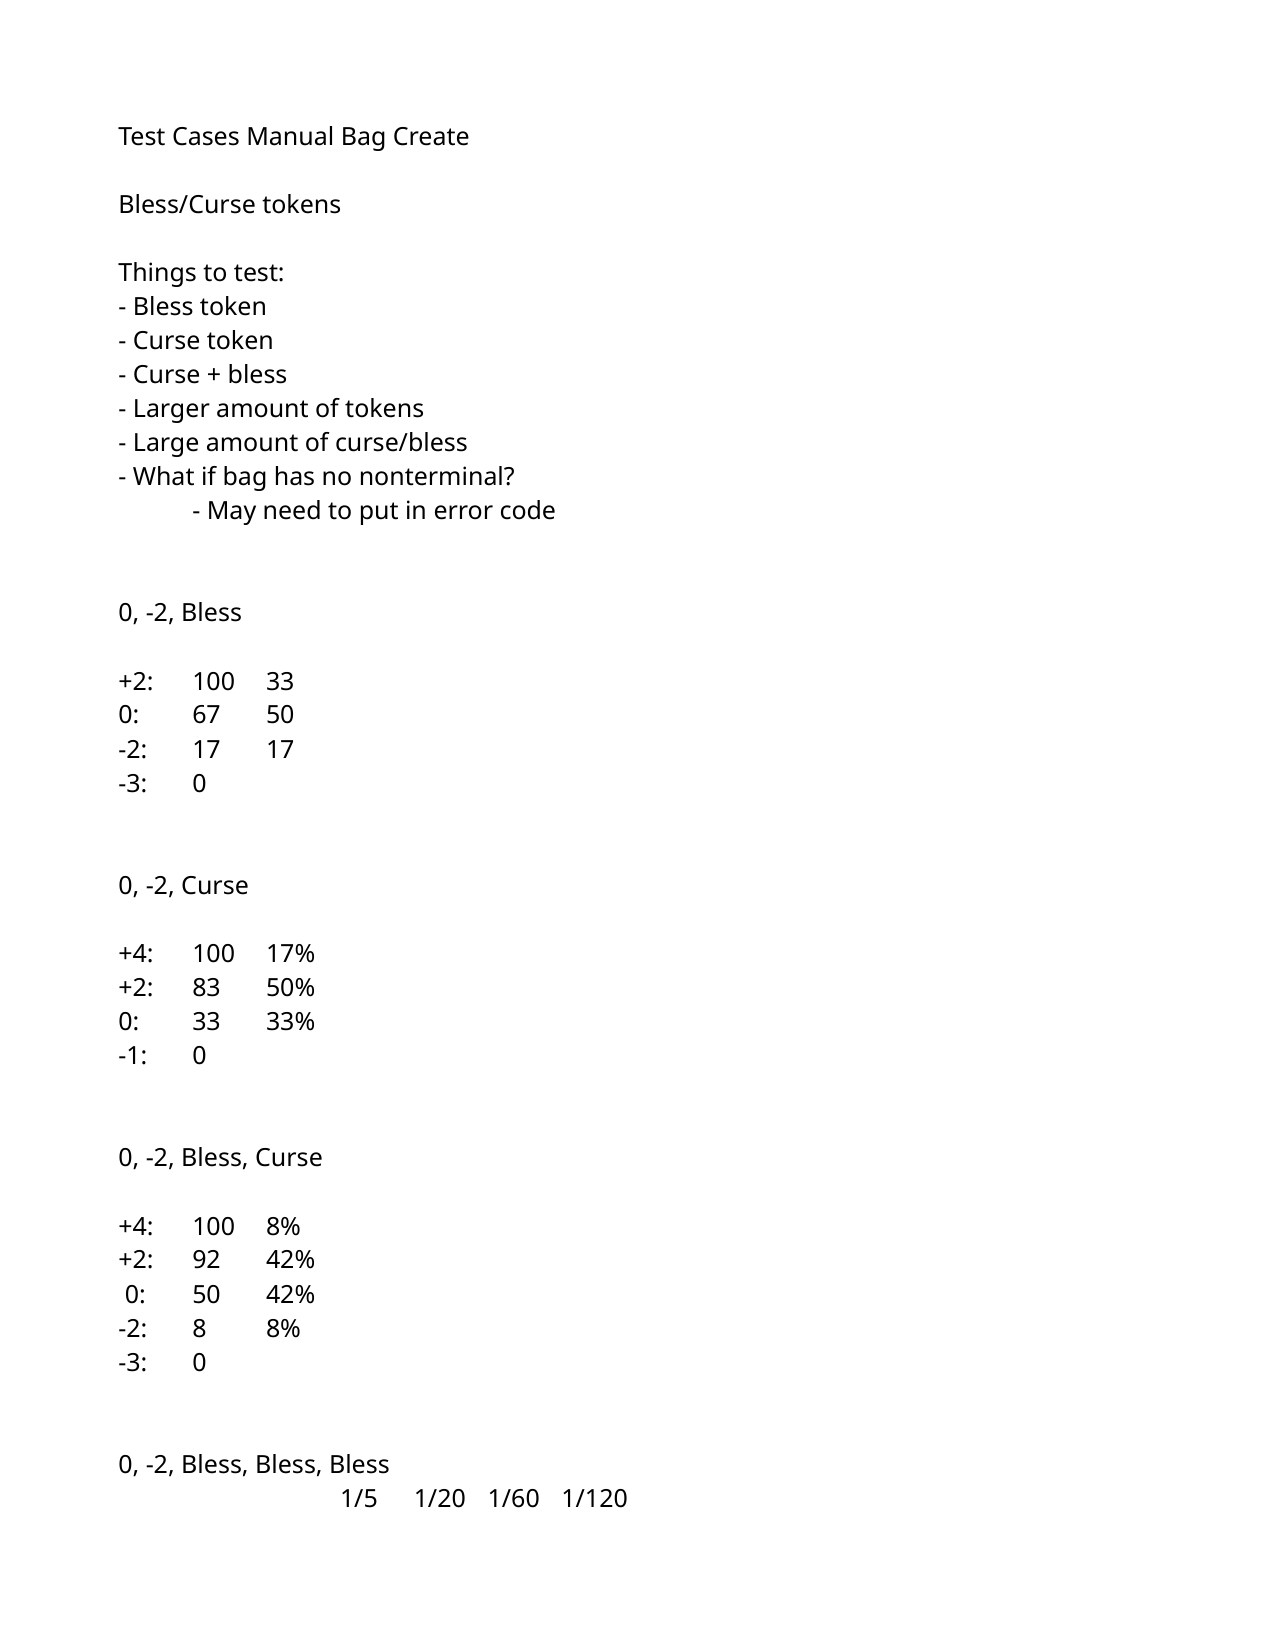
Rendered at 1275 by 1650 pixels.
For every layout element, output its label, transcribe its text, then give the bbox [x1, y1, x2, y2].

text - What if bag has no nonterminal? [118, 459, 1157, 493]
text +2: 100 33 [118, 663, 1157, 697]
text -2: 17 17 [118, 731, 1157, 765]
text - Bless token [118, 288, 1157, 322]
text -3: 0 [118, 765, 1157, 799]
text 0, -2, Bless [118, 595, 1157, 629]
text 0, -2, Bless, Curse [118, 1140, 1157, 1174]
text +4: 100 8% [118, 1208, 1157, 1242]
text +2: 83 50% [118, 970, 1157, 1004]
text - Larger amount of tokens [118, 391, 1157, 425]
text - May need to put in error code [118, 493, 1157, 527]
text +2: 92 42% [118, 1242, 1157, 1276]
text -3: 0 [118, 1344, 1157, 1378]
text - Curse + bless [118, 357, 1157, 391]
text 0, -2, Curse [118, 867, 1157, 902]
text +4: 100 17% [118, 936, 1157, 970]
text 0: 50 42% [118, 1276, 1157, 1310]
text -1: 0 [118, 1038, 1157, 1072]
text 0: 67 50 [118, 697, 1157, 731]
text 0: 33 33% [118, 1004, 1157, 1038]
text Things to test: [118, 254, 1157, 288]
text 1/5 1/20 1/60 1/120 [118, 1481, 1157, 1515]
text 0, -2, Bless, Bless, Bless [118, 1447, 1157, 1481]
text Bless/Curse tokens [118, 186, 1157, 220]
text - Curse token [118, 322, 1157, 357]
text Test Cases Manual Bag Create [118, 118, 1157, 152]
text -2: 8 8% [118, 1310, 1157, 1344]
text - Large amount of curse/bless [118, 425, 1157, 459]
